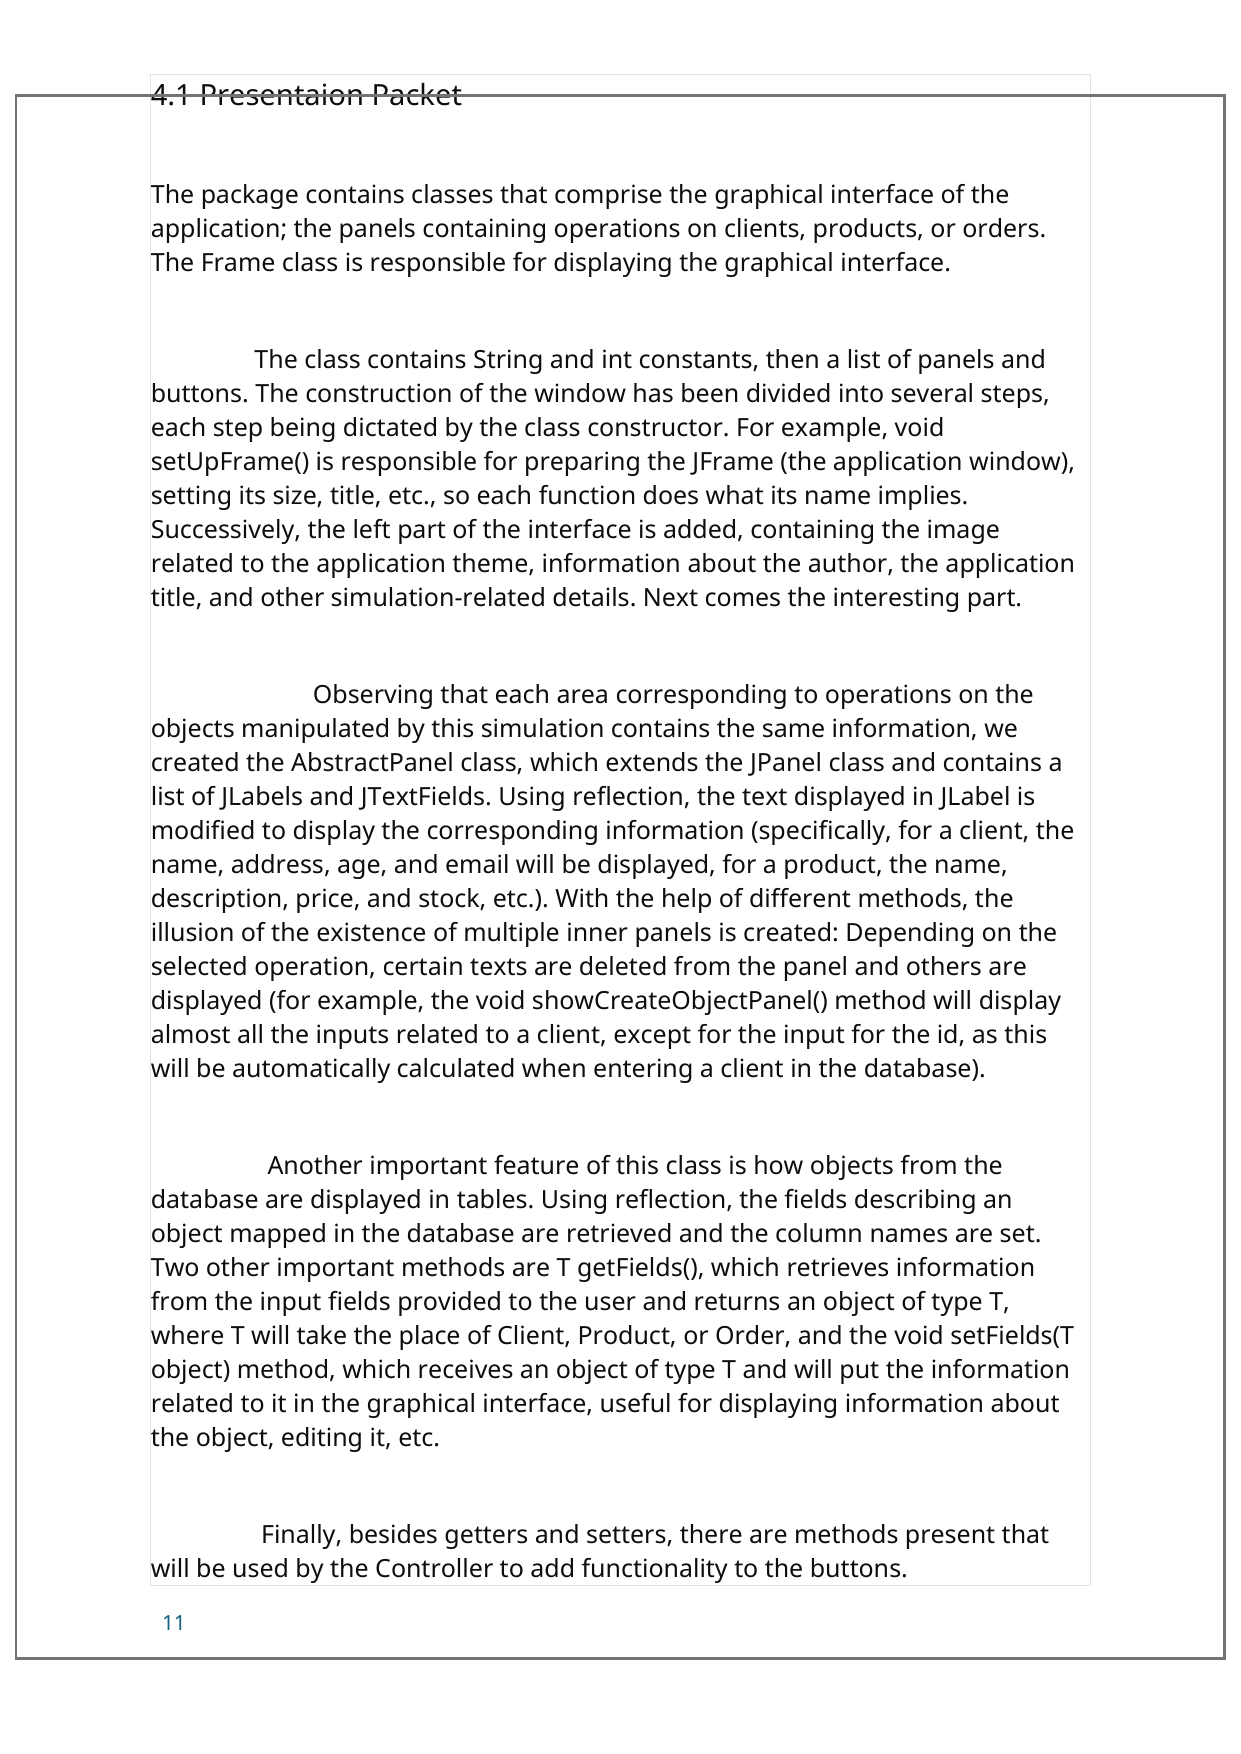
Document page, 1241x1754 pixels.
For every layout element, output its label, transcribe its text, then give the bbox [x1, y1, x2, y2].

text 4.1 Presentaion Packet [151, 75, 1090, 94]
text The package contains classes that comprise the graphical interface of the application; the panels containing operations on clients, products, or orders. The Frame class is responsible for displaying the graphical interface. [151, 176, 1090, 279]
text 4.1 Presentaion Packet [151, 97, 1090, 114]
text The class contains String and int constants, then a list of panels and buttons. The construction of the window has been divided into several steps, each step being dictated by the class constructor. For example, void setUpFrame() is responsible for preparing the JFrame (the application window), setting its size, title, etc., so each function does what its name implies. Successively, the left part of the interface is added, containing the image related to the application theme, information about the author, the application title, and other simulation-related details. Next comes the interesting part. [151, 341, 1090, 614]
text Another important feature of this class is how objects from the database are displayed in tables. Using reflection, the fields describing an object mapped in the database are retrieved and the column names are set. Two other important methods are T getFields(), which retrieves information from the input fields provided to the user and returns an object of type T, where T will take the place of Client, Product, or Order, and the void setFields(T object) method, which receives an object of type T and will put the information related to it in the graphical interface, useful for displaying information about the object, editing it, etc. [151, 1147, 1090, 1454]
text Observing that each area corresponding to operations on the objects manipulated by this simulation contains the same information, we created the AbstractPanel class, which extends the JPanel class and contains a list of JLabels and JTextFields. Using reflection, the text displayed in JLabel is modified to display the corresponding information (specifically, for a client, the name, address, age, and email will be displayed, for a product, the name, description, price, and stock, etc.). With the help of different methods, the illusion of the existence of multiple inner panels is created: Depending on the selected operation, certain texts are deleted from the panel and others are displayed (for example, the void showCreateObjectPanel() method will display almost all the inputs related to a client, except for the input for the id, as this will be automatically calculated when entering a client in the database). [151, 676, 1090, 1085]
text Finally, besides getters and setters, there are methods present that will be used by the Controller to add functionality to the buttons. [151, 1516, 1090, 1585]
